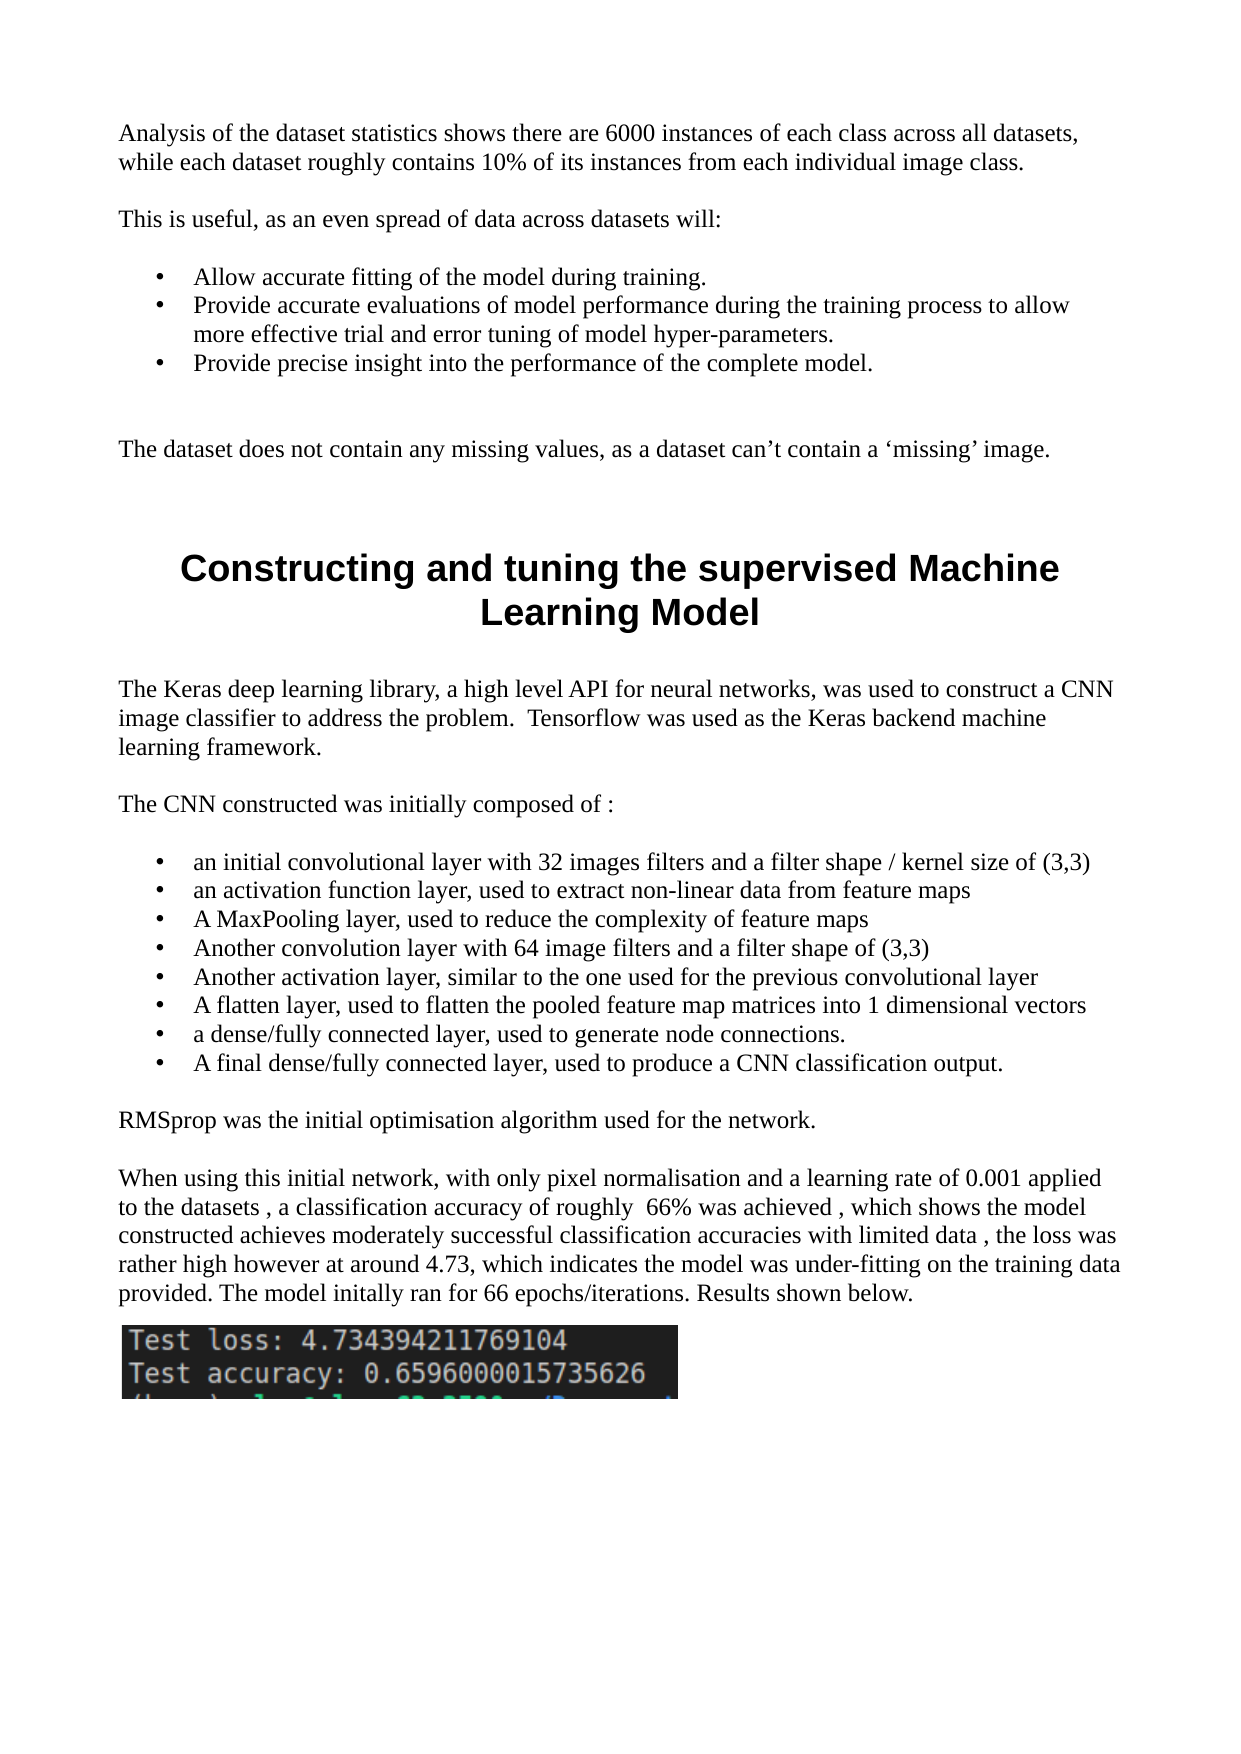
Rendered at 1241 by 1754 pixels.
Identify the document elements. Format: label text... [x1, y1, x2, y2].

list A MaxPooling layer, used to reduce the complexity of feature maps [156, 904, 1122, 933]
list Provide accurate evaluations of model performance during the training process to allow more effective trial and error tuning of model hyper-parameters. [156, 291, 1122, 348]
text The CNN constructed was initially composed of : [118, 789, 1122, 818]
text RMSprop was the initial optimisation algorithm used for the network. [118, 1105, 1122, 1134]
text The Keras deep learning library, a high level API for neural networks, was used to construct a CNN image classifier to address the problem. Tensorflow was used as the Keras backend machine learning framework. [118, 674, 1122, 760]
list Another convolution layer with 64 image filters and a filter shape of (3,3) [156, 933, 1122, 962]
list Another activation layer, similar to the one used for the previous convolutional layer [156, 962, 1122, 990]
subtitle Constructing and tuning the supervised Machine Learning Model [118, 546, 1122, 633]
text This is useful, as an even spread of data across datasets will: [118, 204, 1122, 233]
text The dataset does not contain any missing values, as a dataset can’t contain a ‘missing’ image. [118, 434, 1122, 463]
list Provide precise insight into the performance of the complete model. [156, 348, 1122, 377]
list Allow accurate fitting of the model during training. [156, 262, 1122, 291]
list A final dense/fully connected layer, used to produce a CNN classification output. [156, 1048, 1122, 1077]
list A flatten layer, used to flatten the pooled feature map matrices into 1 dimensional vectors [156, 990, 1122, 1019]
list an initial convolutional layer with 32 images filters and a filter shape / kernel size of (3,3) [156, 847, 1122, 875]
list a dense/fully connected layer, used to generate node connections. [156, 1019, 1122, 1048]
picture [121, 1325, 678, 1399]
text When using this initial network, with only pixel normalisation and a learning rate of 0.001 applied to the datasets , a classification accuracy of roughly 66% was achieved , which shows the model constructed achieves moderately successful classification accuracies with limited data , the loss was rather high however at around 4.73, which indicates the model was under-fitting on the training data provided. The model initally ran for 66 epochs/iterations. Results shown below. [118, 1163, 1122, 1307]
text Analysis of the dataset statistics shows there are 6000 instances of each class across all datasets, while each dataset roughly contains 10% of its instances from each individual image class. [118, 118, 1122, 176]
list an activation function layer, used to extract non-linear data from feature maps [156, 875, 1122, 904]
